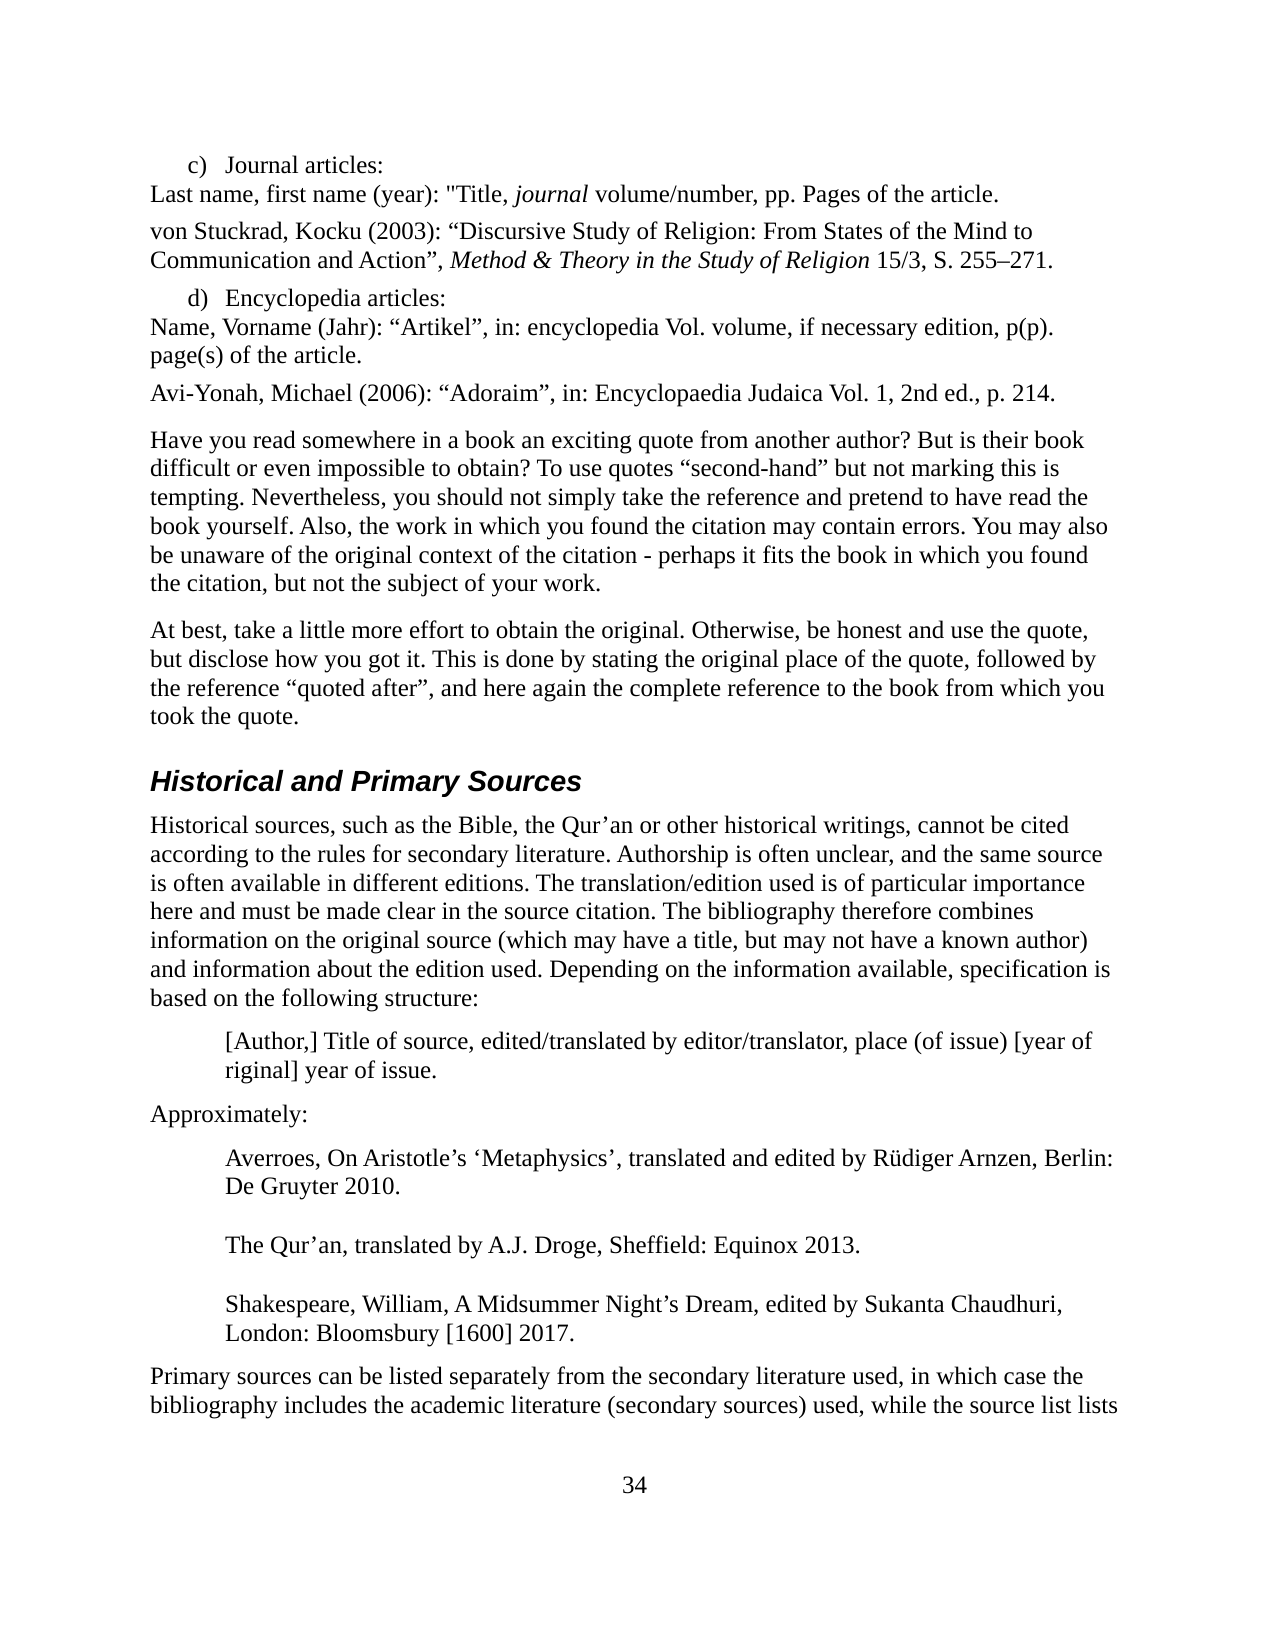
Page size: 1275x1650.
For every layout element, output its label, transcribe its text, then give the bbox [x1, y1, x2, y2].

text Averroes, On Aristotle’s ‘Metaphysics’, translated and edited by Rüdiger Arnzen, Berlin: De Gruyter 2010. [225, 1143, 1125, 1200]
text Shakespeare, William, A Midsummer Night’s Dream, edited by Sukanta Chaudhuri, London: Bloomsbury [1600] 2017. [225, 1289, 1125, 1346]
list Encyclopedia articles: [187, 283, 1125, 312]
text Avi-Yonah, Michael (2006): “Adoraim”, in: Encyclopaedia Judaica Vol. 1, 2nd ed., p. 214. [150, 378, 1125, 407]
text At best, take a little more effort to obtain the original. Otherwise, be honest and use the quote, but disclose how you got it. This is done by stating the original place of the quote, followed by the reference “quoted after”, and here again the complete reference to the book from which you took the quote. [150, 615, 1125, 730]
text Historical sources, such as the Bible, the Qur’an or other historical writings, cannot be cited according to the rules for secondary literature. Authorship is often unclear, and the same source is often available in different editions. The translation/edition used is of particular importance here and must be made clear in the source citation. The bibliography therefore combines information on the original source (which may have a title, but may not have a known author) and information about the edition used. Depending on the information available, specification is based on the following structure: [150, 810, 1125, 1011]
subtitle Historical and Primary Sources [150, 764, 1125, 798]
text Name, Vorname (Jahr): “Artikel”, in: encyclopedia Vol. volume, if necessary edition, p(p). page(s) of the article. [150, 312, 1125, 369]
text von Stuckrad, Kocku (2003): “Discursive Study of Religion: From States of the Mind to Communication and Action”, Method & Theory in the Study of Religion 15/3, S. 255–271. [150, 216, 1125, 274]
text Primary sources can be listed separately from the secondary literature used, in which case the bibliography includes the academic literature (secondary sources) used, while the source list lists [150, 1361, 1125, 1419]
text Approximately: [150, 1099, 1125, 1128]
text The Qur’an, translated by A.J. Droge, Sheffield: Equinox 2013. [225, 1230, 1125, 1259]
text [Author,] Title of source, edited/​translated by editor/​translator, place (of issue) [year of riginal] year of issue. [225, 1026, 1125, 1084]
text Last name, first name (year): "Title, journal volume/​number, pp. Pages of the article. [150, 179, 1125, 207]
list Journal articles: [187, 150, 1125, 179]
text Have you read somewhere in a book an exciting quote from another author? But is their book difficult or even impossible to obtain? To use quotes “second-hand” but not marking this is tempting. Nevertheless, you should not simply take the reference and pretend to have read the book yourself. Also, the work in which you found the citation may contain errors. You may also be unaware of the original context of the citation - perhaps it fits the book in which you found the citation, but not the subject of your work. [150, 425, 1125, 597]
